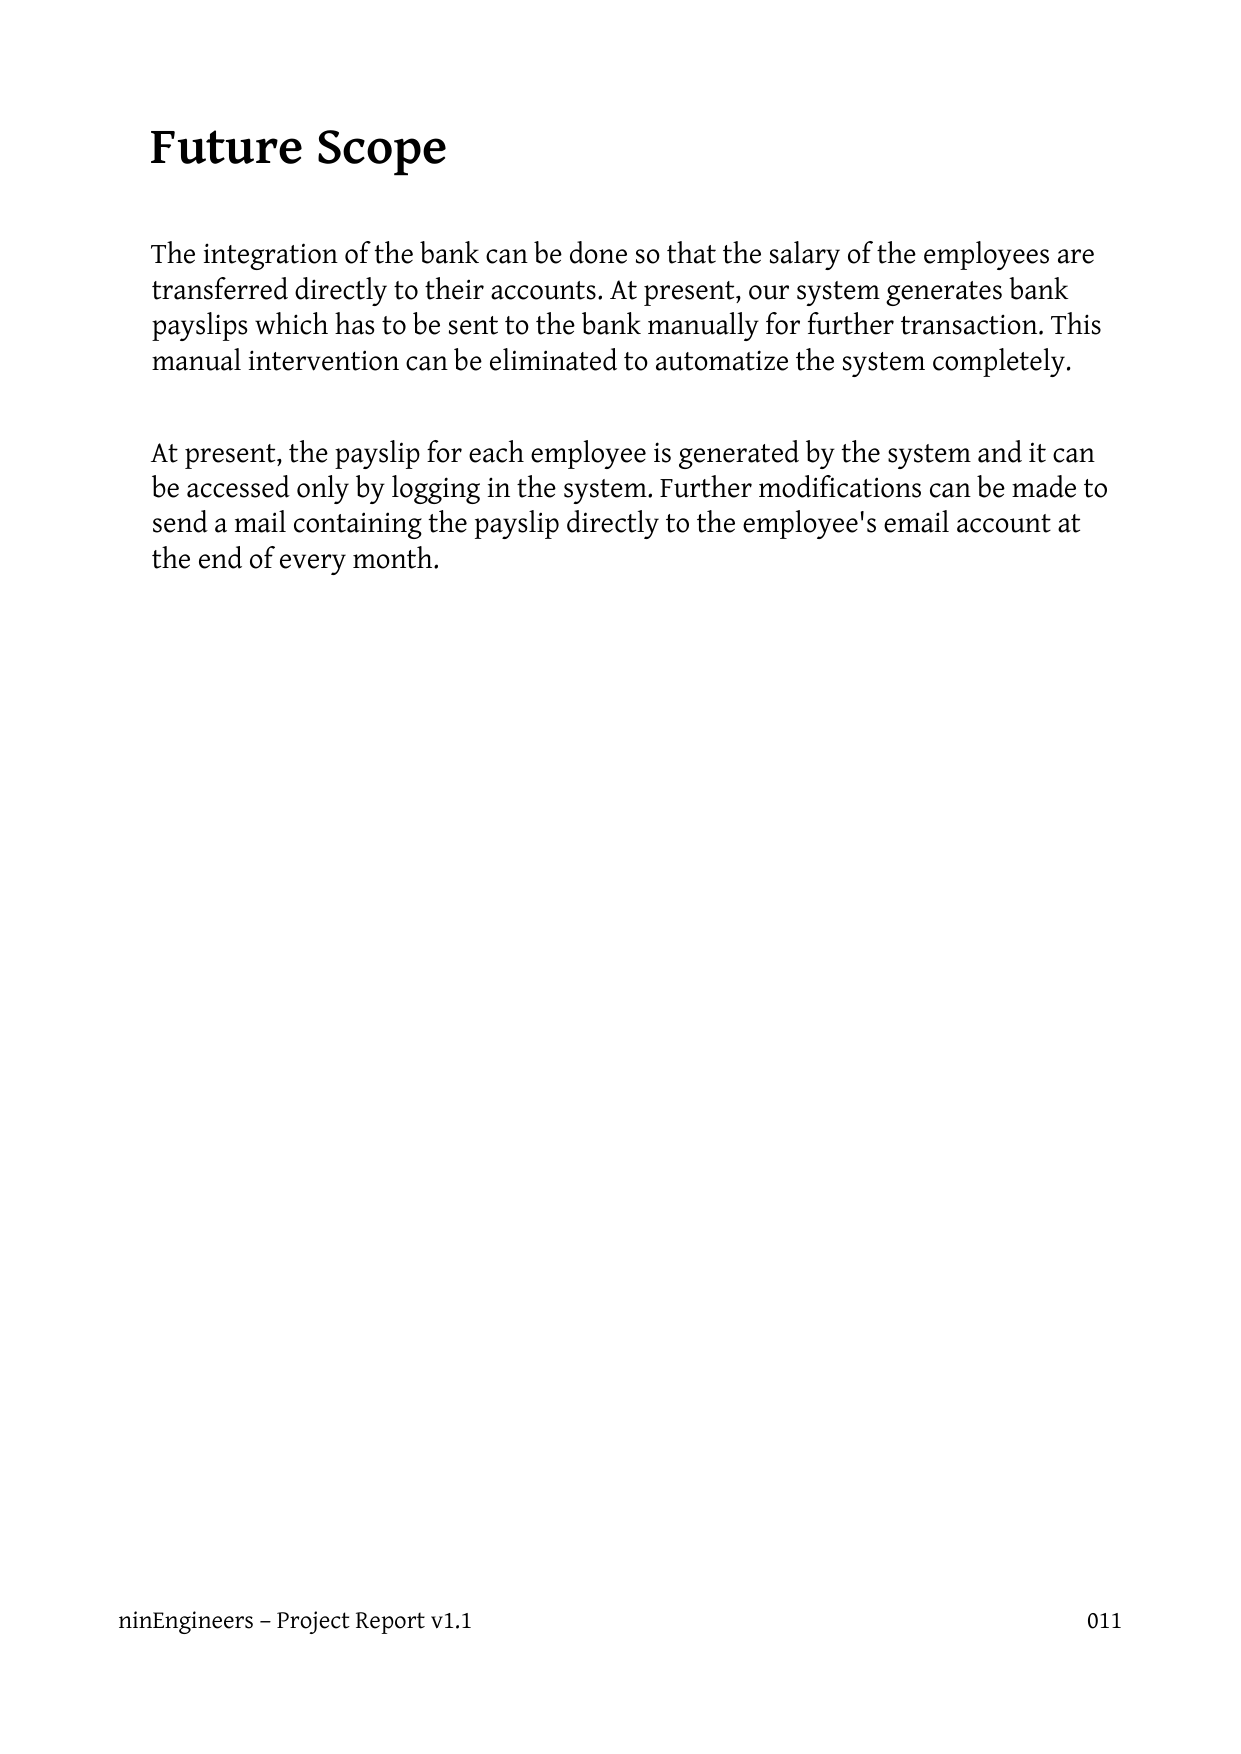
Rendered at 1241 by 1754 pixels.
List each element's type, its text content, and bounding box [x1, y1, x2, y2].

text Future Scope [151, 118, 1122, 178]
text The integration of the bank can be done so that the salary of the employees are transferred directly to their accounts. At present, our system generates bank payslips which has to be sent to the bank manually for further transaction. This manual intervention can be eliminated to automatize the system completely. [151, 238, 1122, 378]
text At present, the payslip for each employee is generated by the system and it can be accessed only by logging in the system. Further modifications can be made to send a mail containing the payslip directly to the employee's email account at the end of every month. [151, 437, 1122, 577]
